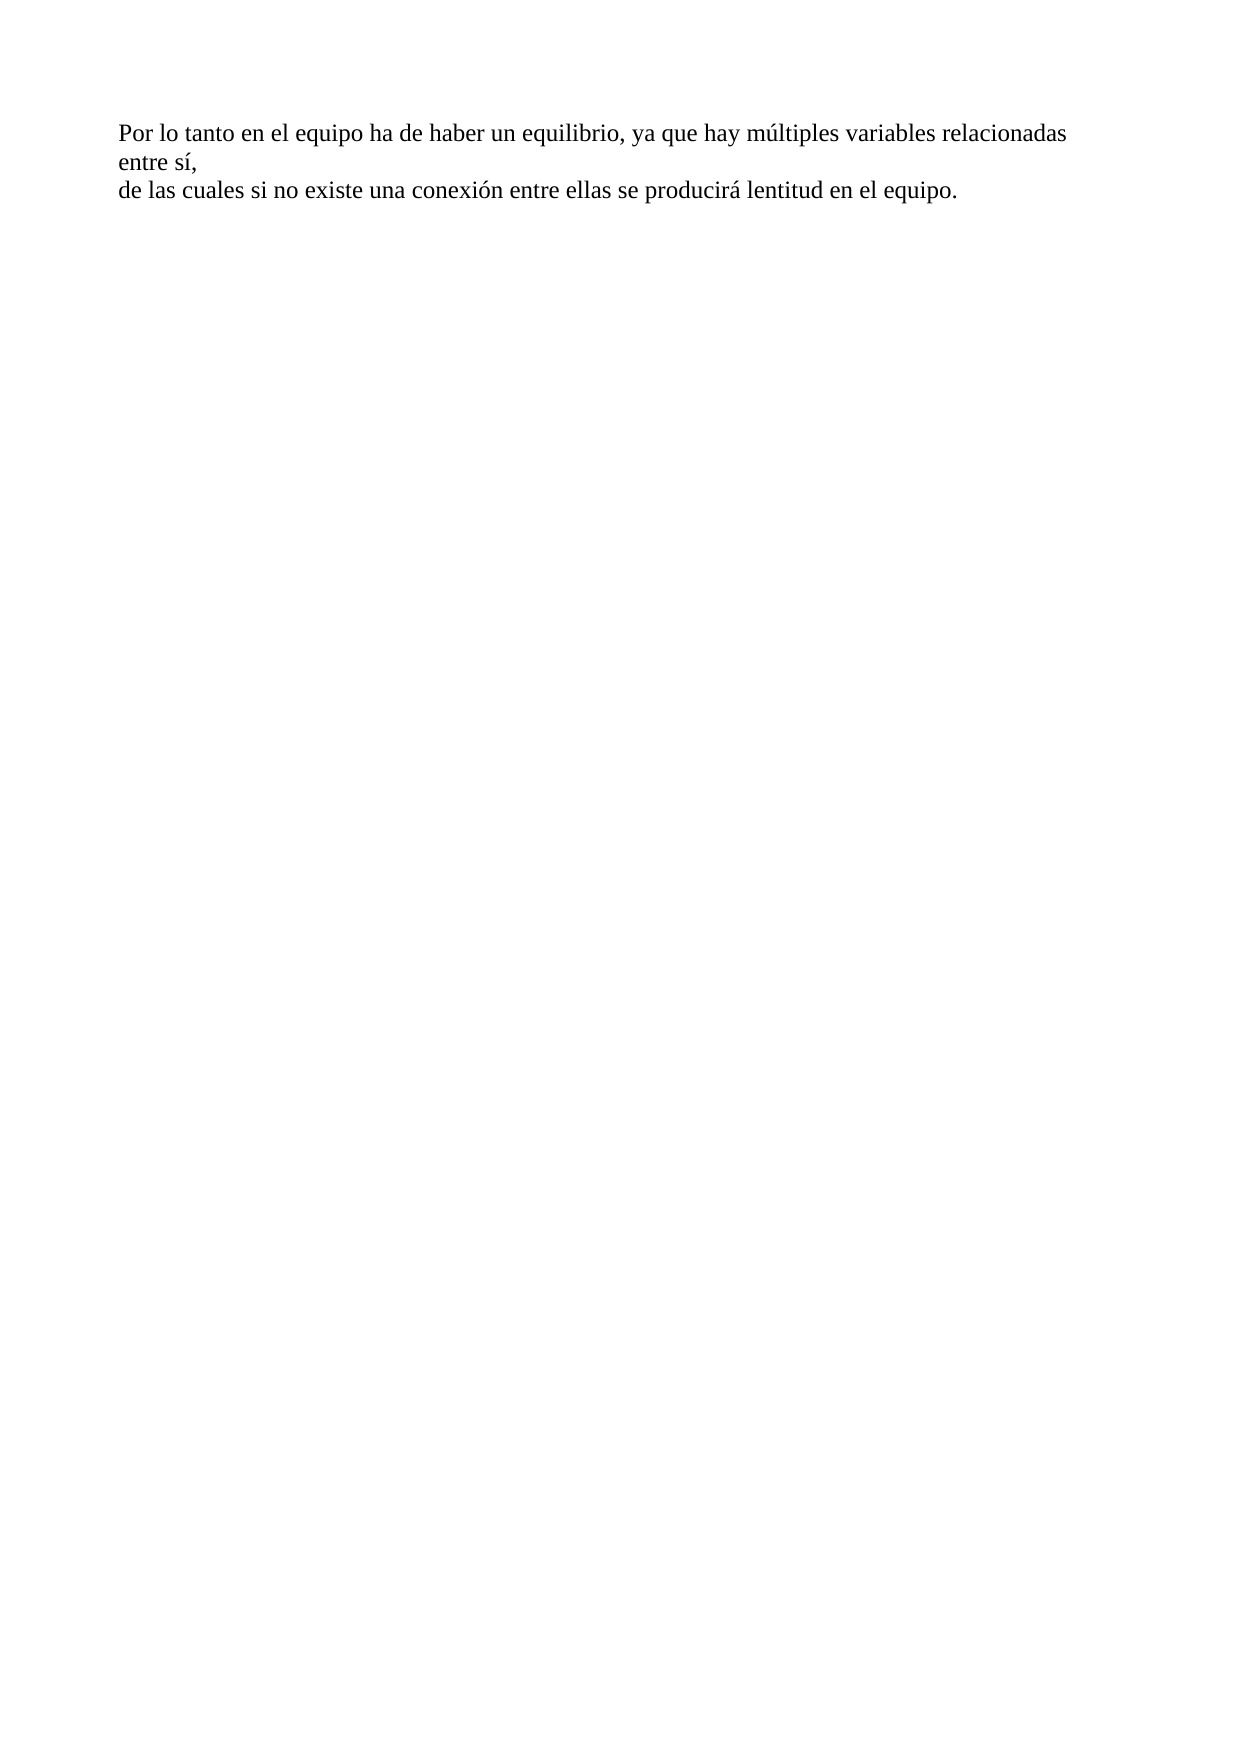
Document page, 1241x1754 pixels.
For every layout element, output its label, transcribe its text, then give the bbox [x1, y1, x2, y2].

text Por lo tanto en el equipo ha de haber un equilibrio, ya que hay múltiples variables relacionadas entre sí, [118, 118, 1122, 176]
text de las cuales si no existe una conexión entre ellas se producirá lentitud en el equipo. [118, 176, 1122, 204]
